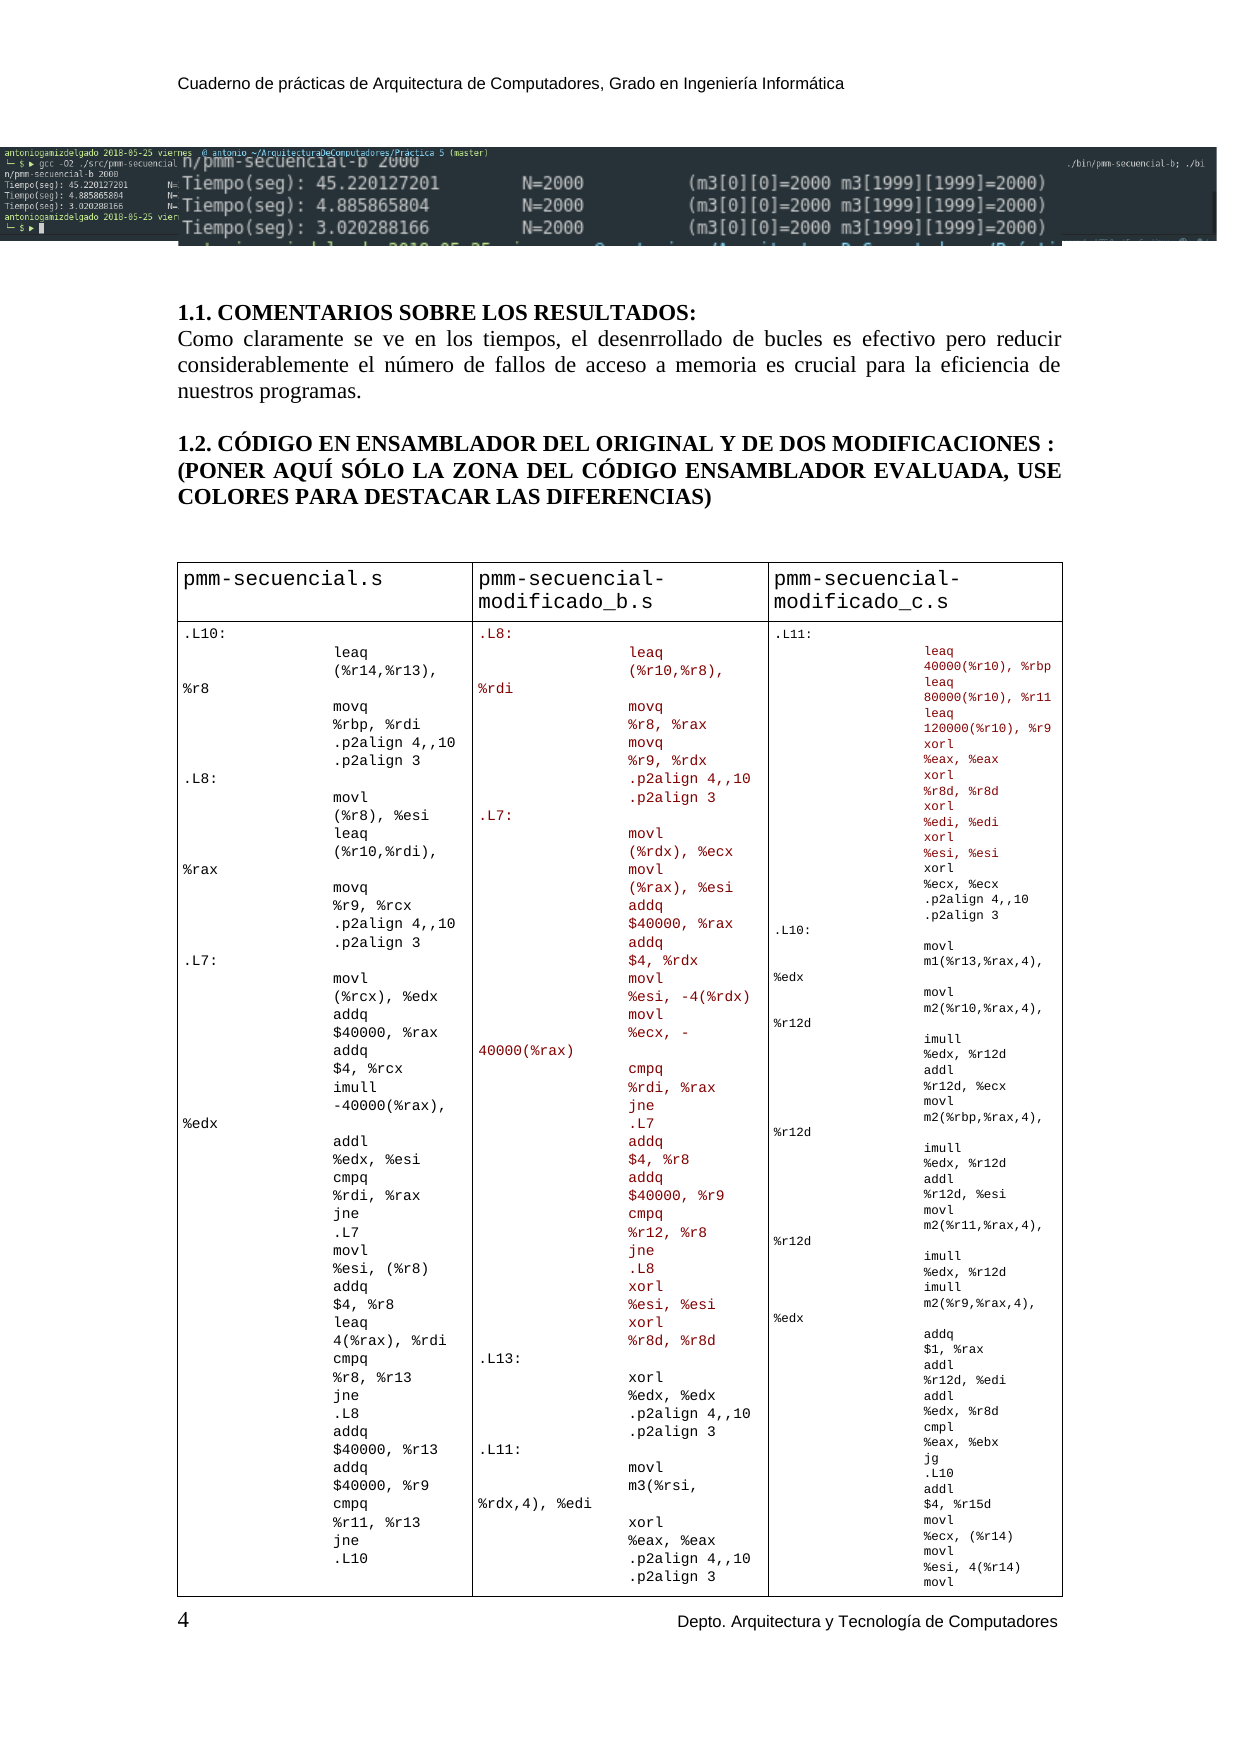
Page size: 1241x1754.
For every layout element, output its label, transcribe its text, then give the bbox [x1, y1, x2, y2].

text 1.2. CÓDIGO EN ENSAMBLADOR DEL ORIGINAL Y DE DOS MODIFICACIONES : [177, 430, 1063, 457]
table_header pmm-secuencial.s [178, 563, 472, 621]
picture [0, 147, 1217, 246]
table_header pmm-secuencial-modificado_b.s [473, 563, 768, 621]
text (PONER AQUÍ SÓLO LA ZONA DEL CÓDIGO ENSAMBLADOR EVALUADA, USE COLORES PARA DESTACAR LAS DIFERENCIAS) [177, 457, 1063, 509]
table_cell .L8: leaq (%r10,%r8), %rdi movq %r8, %rax movq %r9, %rdx .p2align 4,,10 .p2align 3 .L7: movl (%rdx), %ecx movl (%rax), %esi addq $40000, %rax addq $4, %rdx movl %esi, -4(%rdx) movl %ecx, -40000(%rax) cmpq %rdi, %rax jne .L7 addq $4, %r8 addq $40000, %r9 cmpq %r12, %r8 jne .L8 xorl %esi, %esi xorl %r8d, %r8d .L13: xorl %edx, %edx .p2align 4,,10 .p2align 3 .L11: movl m3(%rsi,%rdx,4), %edi xorl %eax, %eax .p2align 4,,10 .p2align 3 [473, 622, 768, 1596]
table_cell .L11: leaq 40000(%r10), %rbp leaq 80000(%r10), %r11 leaq 120000(%r10), %r9 xorl %eax, %eax xorl %r8d, %r8d xorl %edi, %edi xorl %esi, %esi xorl %ecx, %ecx .p2align 4,,10 .p2align 3 .L10: movl m1(%r13,%rax,4), %edx movl m2(%r10,%rax,4), %r12d imull %edx, %r12d addl %r12d, %ecx movl m2(%rbp,%rax,4), %r12d imull %edx, %r12d addl %r12d, %esi movl m2(%r11,%rax,4), %r12d imull %edx, %r12d imull m2(%r9,%rax,4), %edx addq $1, %rax addl %r12d, %edi addl %edx, %r8d cmpl %eax, %ebx jg .L10 addl $4, %r15d movl %ecx, (%r14) movl %esi, 4(%r14) movl [769, 622, 1062, 1596]
text 1.1. COMENTARIOS SOBRE LOS RESULTADOS: [177, 298, 1063, 325]
table_cell .L10: leaq (%r14,%r13), %r8 movq %rbp, %rdi .p2align 4,,10 .p2align 3 .L8: movl (%r8), %esi leaq (%r10,%rdi), %rax movq %r9, %rcx .p2align 4,,10 .p2align 3 .L7: movl (%rcx), %edx addq $40000, %rax addq $4, %rcx imull -40000(%rax), %edx addl %edx, %esi cmpq %rdi, %rax jne .L7 movl %esi, (%r8) addq $4, %r8 leaq 4(%rax), %rdi cmpq %r8, %r13 jne .L8 addq $40000, %r13 addq $40000, %r9 cmpq %r11, %r13 jne .L10 [178, 622, 472, 1596]
table_header pmm-secuencial-modificado_c.s [769, 563, 1062, 621]
text Como claramente se ve en los tiempos, el desenrrollado de bucles es efectivo pero reducir considerablemente el número de fallos de acceso a memoria es crucial para la eficiencia de nuestros programas. [177, 325, 1063, 404]
